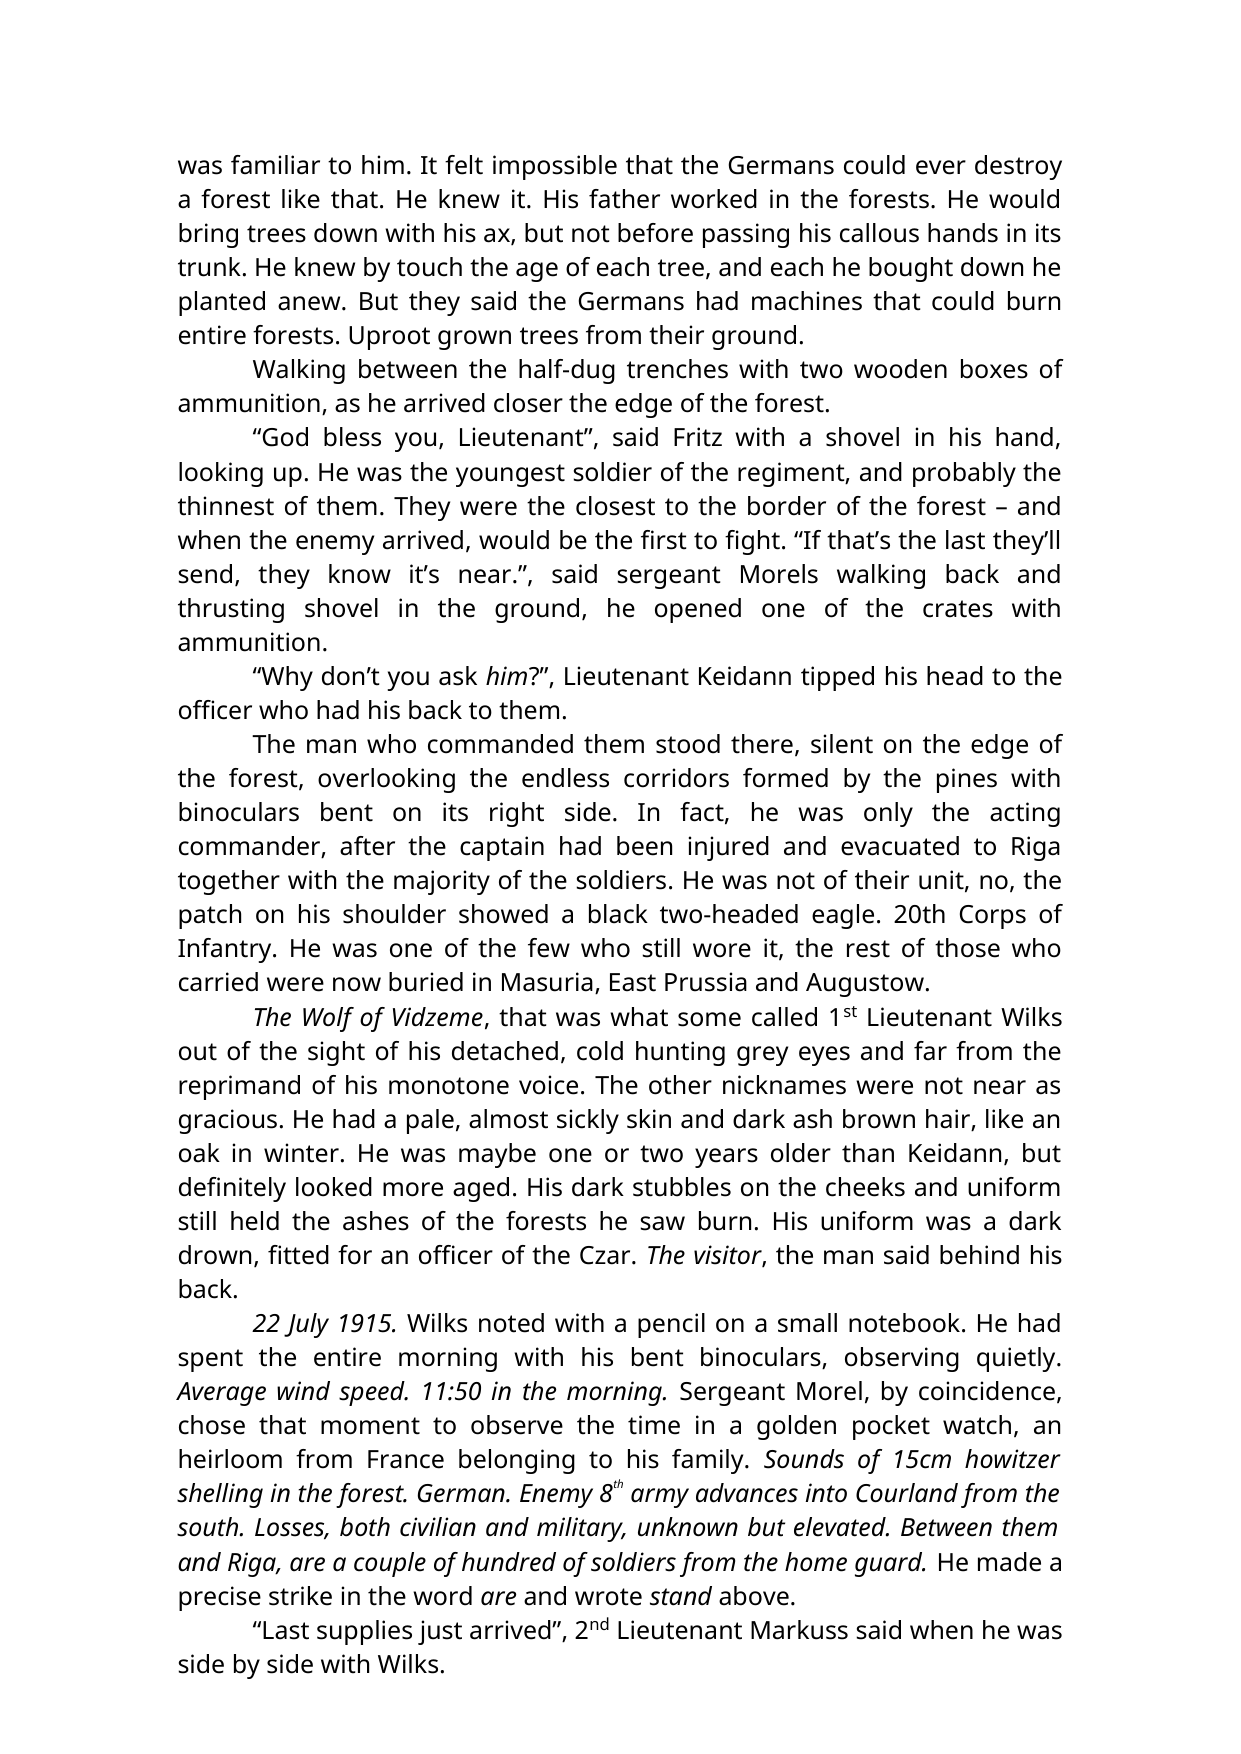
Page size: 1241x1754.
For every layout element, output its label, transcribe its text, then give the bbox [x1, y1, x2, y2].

text 22 July 1915. Wilks noted with a pencil on a small notebook. He had spent the entire morning with his bent binoculars, observing quietly. Average wind speed. 11:50 in the morning. Sergeant Morel, by coincidence, chose that moment to observe the time in a golden pocket watch, an heirloom from France belonging to his family. Sounds of 15cm howitzer shelling in the forest. German. Enemy 8th army advances into Courland from the south. Losses, both civilian and military, unknown but elevated. Between them and Riga, are a couple of hundred of soldiers from the home guard. He made a precise strike in the word are and wrote stand above. [177, 1306, 1063, 1612]
text The Wolf of Vidzeme, that was what some called 1st Lieutenant Wilks out of the sight of his detached, cold hunting grey eyes and far from the reprimand of his monotone voice. The other nicknames were not near as gracious. He had a pale, almost sickly skin and dark ash brown hair, like an oak in winter. He was maybe one or two years older than Keidann, but definitely looked more aged. His dark stubbles on the cheeks and uniform still held the ashes of the forests he saw burn. His uniform was a dark drown, fitted for an officer of the Czar. The visitor, the man said behind his back. [177, 999, 1063, 1306]
text Walking between the half-dug trenches with two wooden boxes of ammunition, as he arrived closer the edge of the forest. [177, 352, 1063, 420]
text “Last supplies just arrived”, 2nd Lieutenant Markuss said when he was side by side with Wilks. [177, 1612, 1063, 1680]
text was familiar to him. It felt impossible that the Germans could ever destroy a forest like that. He knew it. His father worked in the forests. He would bring trees down with his ax, but not before passing his callous hands in its trunk. He knew by touch the age of each tree, and each he bought down he planted anew. But they said the Germans had machines that could burn entire forests. Uproot grown trees from their ground. [177, 148, 1063, 352]
text The man who commanded them stood there, silent on the edge of the forest, overlooking the endless corridors formed by the pines with binoculars bent on its right side. In fact, he was only the acting commander, after the captain had been injured and evacuated to Riga together with the majority of the soldiers. He was not of their unit, no, the patch on his shoulder showed a black two-headed eagle. 20th Corps of Infantry. He was one of the few who still wore it, the rest of those who carried were now buried in Masuria, East Prussia and Augustow. [177, 727, 1063, 999]
text “God bless you, Lieutenant”, said Fritz with a shovel in his hand, looking up. He was the youngest soldier of the regiment, and probably the thinnest of them. They were the closest to the border of the forest – and when the enemy arrived, would be the first to fight. “If that’s the last they’ll send, they know it’s near.”, said sergeant Morels walking back and thrusting shovel in the ground, he opened one of the crates with ammunition. [177, 420, 1063, 658]
text “Why don’t you ask him?”, Lieutenant Keidann tipped his head to the officer who had his back to them. [177, 658, 1063, 727]
